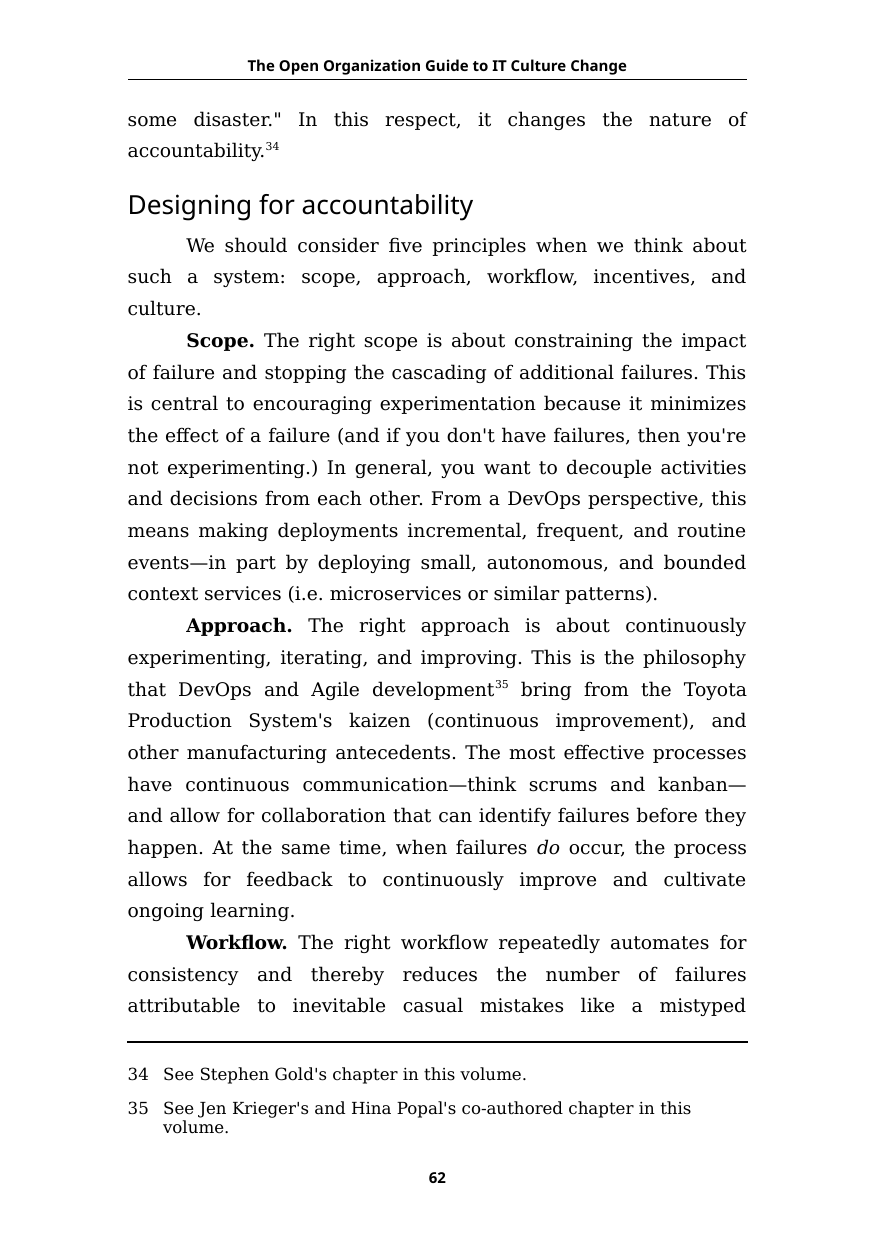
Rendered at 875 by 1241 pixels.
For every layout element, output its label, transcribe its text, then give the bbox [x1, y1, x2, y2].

subtitle Designing for accountability [127, 187, 747, 222]
text See Jen Krieger's and Hina Popal's co-authored chapter in this volume. [127, 1099, 747, 1138]
text Scope. The right scope is about constraining the impact of failure and stopping the cascading of additional failures. This is central to encouraging experimentation because it minimizes the effect of a failure (and if you don't have failures, then you're not experimenting.) In general, you want to decouple activities and decisions from each other. From a DevOps perspective, this means making deployments incremental, frequent, and routine events—in part by deploying small, autonomous, and bounded context services (i.e. microservices or similar patterns). [127, 330, 747, 605]
text Approach. The right approach is about continuously experimenting, iterating, and improving. This is the philosophy that DevOps and Agile development bring from the Toyota Production System's kaizen (continuous improvement), and other manufacturing antecedents. The most effective processes have continuous communication—think scrums and kanban—and allow for collaboration that can identify failures before they happen. At the same time, when failures do occur, the process allows for feedback to continuously improve and cultivate ongoing learning. [127, 615, 747, 922]
text some disaster." In this respect, it changes the nature of accountability. [127, 109, 747, 162]
text We should consider five principles when we think about such a system: scope, approach, workflow, incentives, and culture. [127, 235, 747, 320]
text Workflow. The right workflow repeatedly automates for consistency and thereby reduces the number of failures attributable to inevitable casual mistakes like a mistyped [127, 932, 747, 1017]
text See Stephen Gold's chapter in this volume. [127, 1064, 747, 1084]
